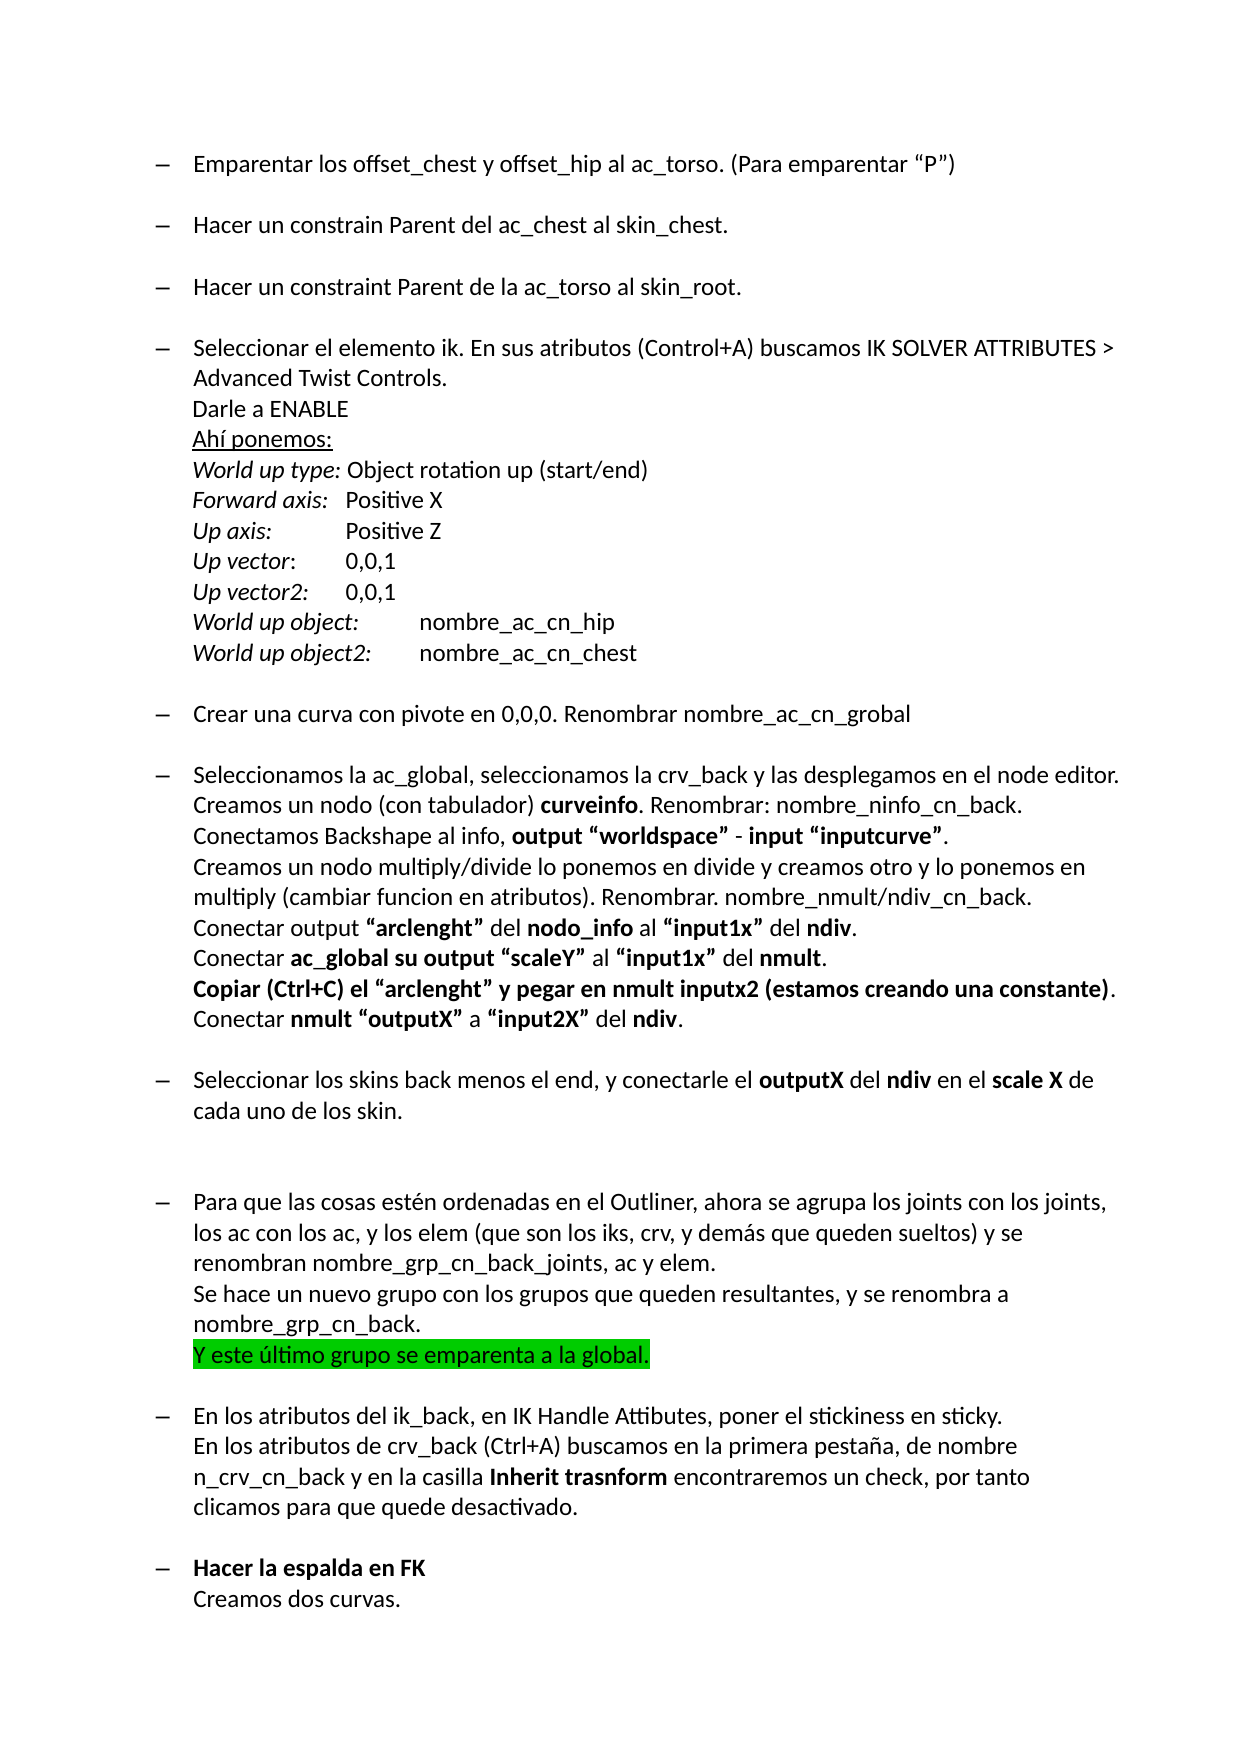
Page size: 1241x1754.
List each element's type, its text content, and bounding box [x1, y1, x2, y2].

text Darle a ENABLE [192, 393, 1122, 423]
text Conectar ac_global su output “scaleY” al “input1x” del nmult. [193, 942, 1122, 973]
text Conectar nmult “outputX” a “input2X” del ndiv. [193, 1003, 1122, 1034]
text World up object: nombre_ac_cn_hip [118, 606, 1122, 637]
list Para que las cosas estén ordenadas en el Outliner, ahora se agrupa los joints con los joints, los ac con los ac, y los elem (que son los iks, crv, y demás que queden sueltos) y se renombran nombre_grp_cn_back_joints, ac y elem. [156, 1186, 1122, 1278]
text Copiar (Ctrl+C) el “arclenght” y pegar en nmult inputx2 (estamos creando una constante). [193, 973, 1122, 1003]
text Creamos un nodo multiply/divide lo ponemos en divide y creamos otro y lo ponemos en multiply (cambiar funcion en atributos). Renombrar. nombre_nmult/ndiv_cn_back. [193, 851, 1122, 912]
list Emparentar los offset_chest y offset_hip al ac_torso. (Para emparentar “P”) [156, 149, 1122, 179]
text En los atributos de crv_back (Ctrl+A) buscamos en la primera pestaña, de nombre n_crv_cn_back y en la casilla Inherit trasnform encontraremos un check, por tanto clicamos para que quede desactivado. [193, 1431, 1122, 1522]
list Seleccionar el elemento ik. En sus atributos (Control+A) buscamos IK SOLVER ATTRIBUTES > Advanced Twist Controls. [156, 332, 1122, 393]
text Conectamos Backshape al info, output “worldspace” - input “inputcurve”. [193, 820, 1122, 851]
text Creamos dos curvas. [193, 1583, 1122, 1614]
list Hacer la espalda en FK [156, 1553, 1122, 1583]
text Y este último grupo se emparenta a la global. [193, 1339, 1122, 1369]
text Forward axis: Positive X [118, 484, 1122, 515]
text World up type: Object rotation up (start/end) [118, 454, 1122, 484]
list Hacer un constrain Parent del ac_chest al skin_chest. [156, 210, 1122, 240]
text Up axis: Positive Z [118, 515, 1122, 545]
text Conectar output “arclenght” del nodo_info al “input1x” del ndiv. [193, 912, 1122, 942]
text Ahí ponemos: [118, 423, 1122, 454]
list Crear una curva con pivote en 0,0,0. Renombrar nombre_ac_cn_grobal [156, 698, 1122, 728]
text Se hace un nuevo grupo con los grupos que queden resultantes, y se renombra a nombre_grp_cn_back. [193, 1278, 1122, 1339]
text Up vector2: 0,0,1 [118, 576, 1122, 606]
list Seleccionamos la ac_global, seleccionamos la crv_back y las desplegamos en el node editor. Creamos un nodo (con tabulador) curveinfo. Renombrar: nombre_ninfo_cn_back. [156, 759, 1122, 820]
text Up vector: 0,0,1 [118, 545, 1122, 576]
list Hacer un constraint Parent de la ac_torso al skin_root. [156, 271, 1122, 301]
text World up object2: nombre_ac_cn_chest [118, 637, 1122, 667]
list En los atributos del ik_back, en IK Handle Attibutes, poner el stickiness en sticky. [156, 1400, 1122, 1431]
list Seleccionar los skins back menos el end, y conectarle el outputX del ndiv en el scale X de cada uno de los skin. [156, 1064, 1122, 1125]
